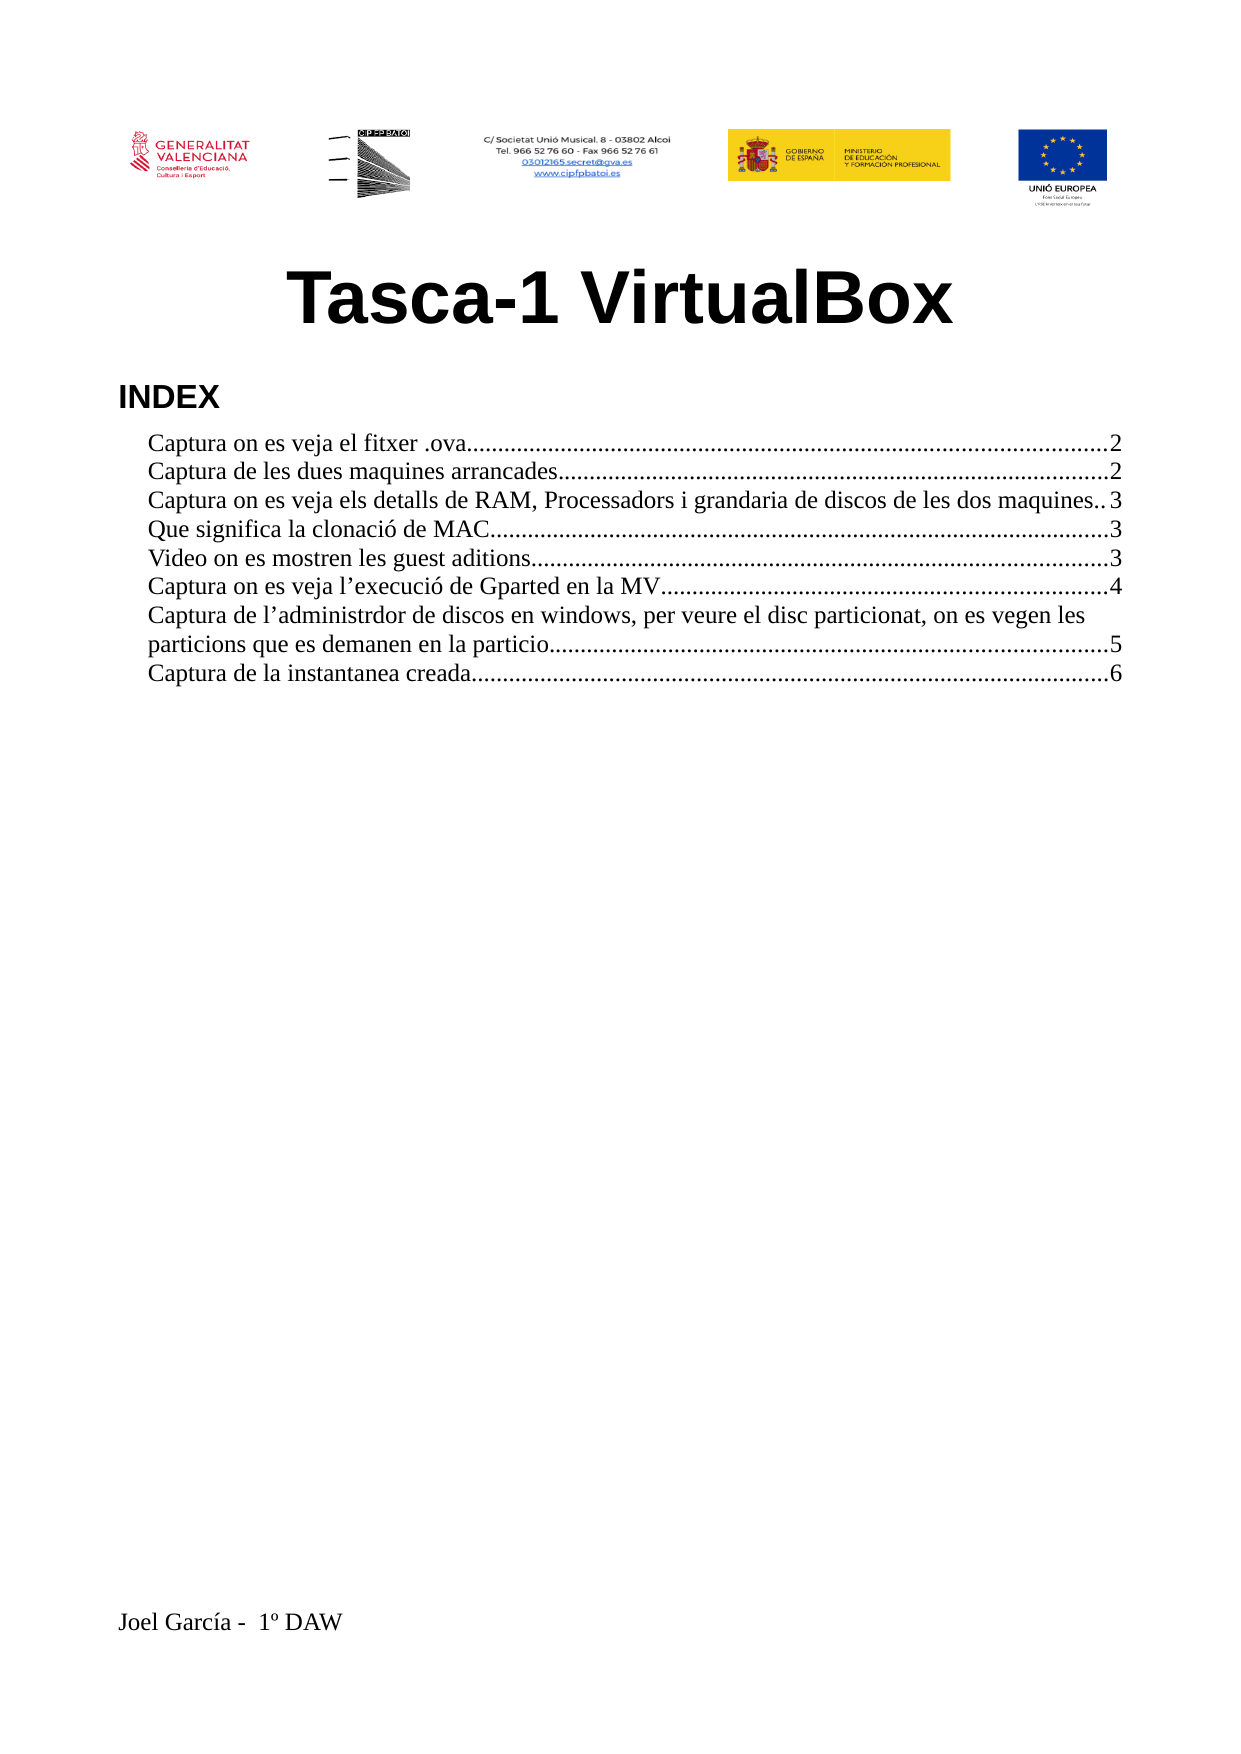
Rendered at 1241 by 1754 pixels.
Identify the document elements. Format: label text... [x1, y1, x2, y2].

text Captura on es veja els detalls de RAM, Processadors i grandaria de discos de les dos maquines. 3 [148, 485, 1122, 514]
picture [118, 118, 1118, 209]
text Captura de la instantanea creada 6 [148, 658, 1122, 686]
text Que significa la clonació de MAC 3 [148, 514, 1122, 543]
text Captura on es veja l’execució de Gparted en la MV 4 [148, 571, 1122, 600]
text Captura de l’administrdor de discos en windows, per veure el disc particionat, on es vegen les particions que es demanen en la particio. 5 [148, 600, 1122, 658]
text Captura de les dues maquines arrancades. 2 [148, 456, 1122, 485]
title Tasca-1 VirtualBox [118, 253, 1122, 339]
text Captura on es veja el fitxer .ova 2 [148, 428, 1122, 456]
subtitle INDEX [118, 377, 1122, 415]
text Video on es mostren les guest aditions 3 [148, 543, 1122, 571]
